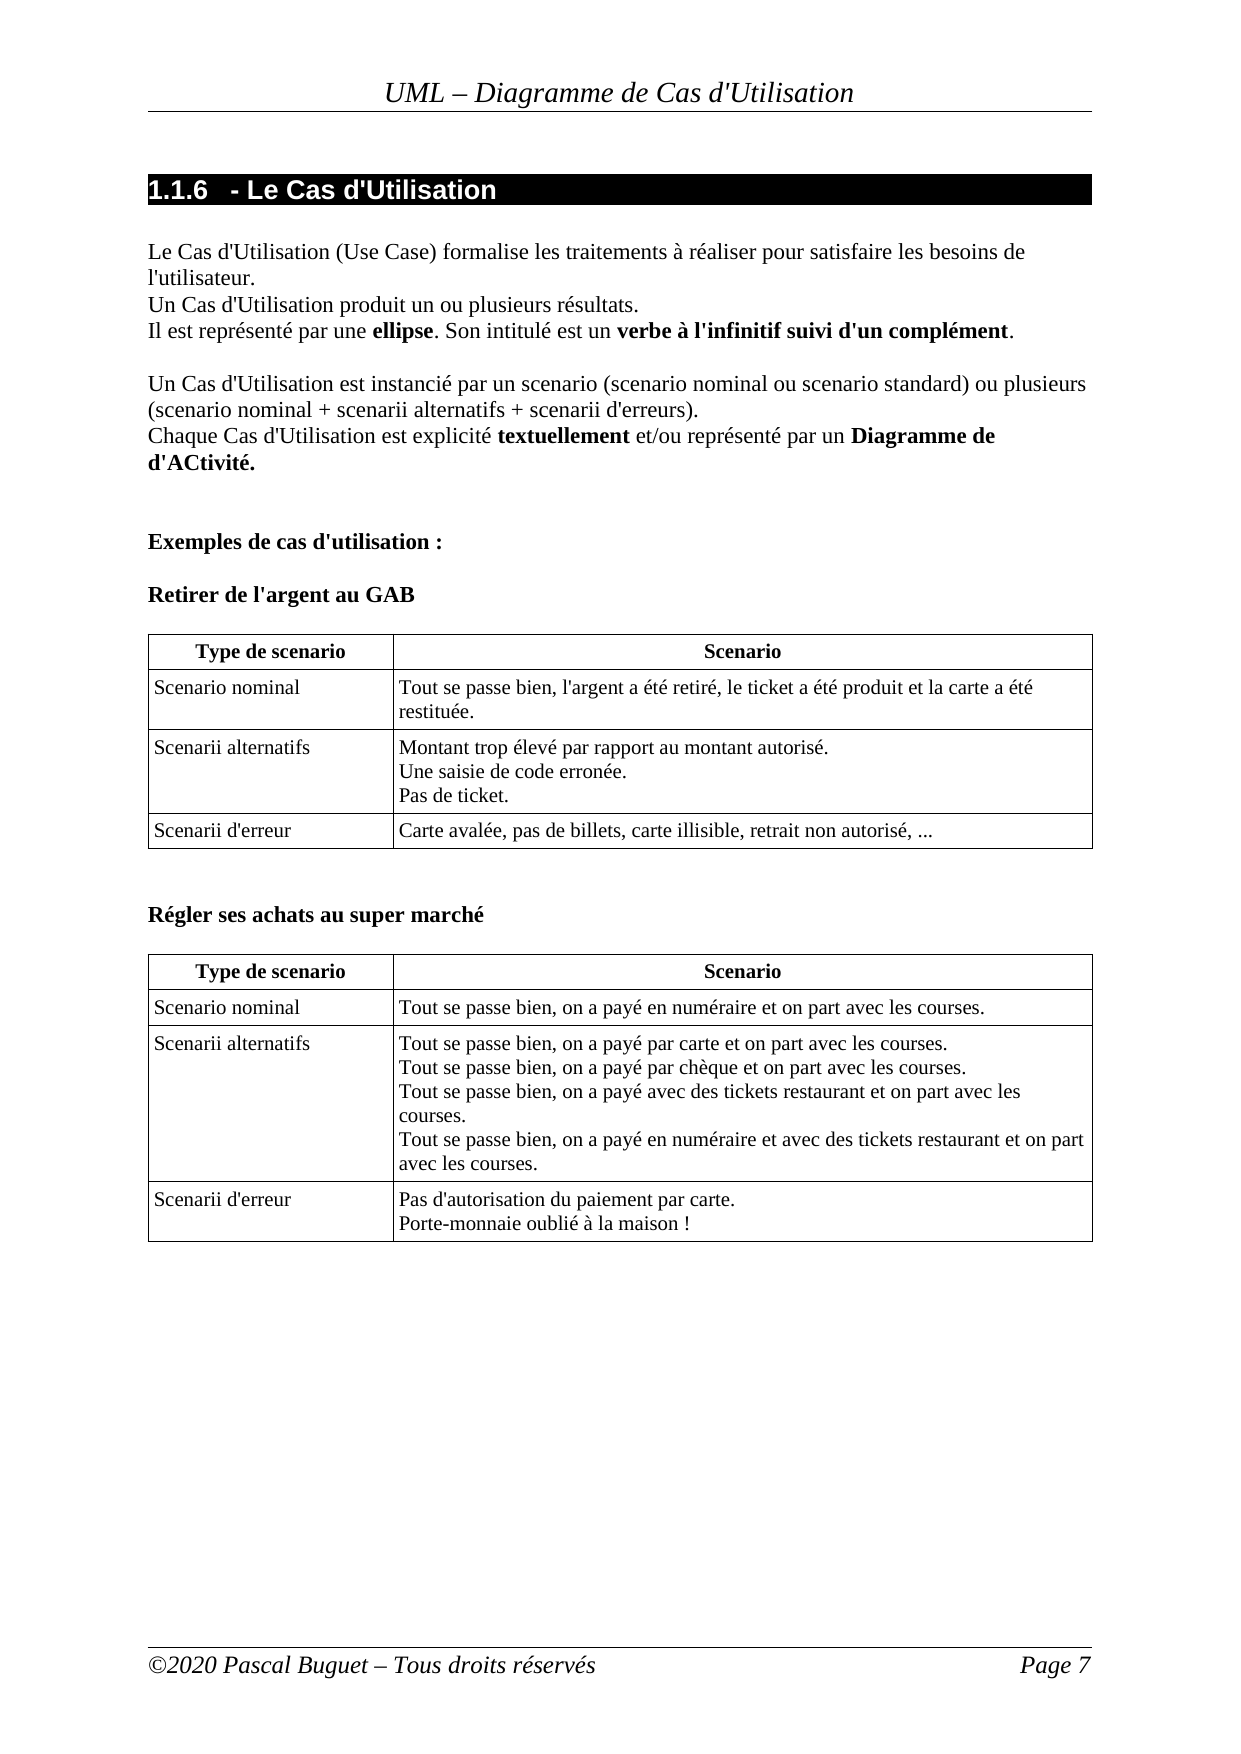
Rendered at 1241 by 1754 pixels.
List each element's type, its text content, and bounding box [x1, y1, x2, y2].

text Exemples de cas d'utilisation : [148, 528, 1092, 554]
table_cell Scenarii d'erreur [149, 1182, 393, 1241]
table_cell Tout se passe bien, on a payé par carte et on part avec les courses. Tout se passe bien, on a payé par chèque et on part avec les courses. Tout se passe bien, on a payé avec des tickets restaurant et on part avec les courses. Tout se passe bien, on a payé en numéraire et avec des tickets restaurant et on part avec les courses. [394, 1026, 1092, 1181]
text Chaque Cas d'Utilisation est explicité textuellement et/ou représenté par un Diagramme de d'ACtivité. [148, 423, 1092, 475]
subtitle - Le Cas d'Utilisation [148, 174, 1092, 205]
text Retirer de l'argent au GAB [148, 581, 1092, 607]
table_header Scenario [394, 955, 1092, 989]
table_cell Scenarii alternatifs [149, 1026, 393, 1181]
text Le Cas d'Utilisation (Use Case) formalise les traitements à réaliser pour satisfaire les besoins de l'utilisateur. [148, 238, 1092, 291]
table_header Type de scenario [149, 635, 393, 669]
text Régler ses achats au super marché [148, 901, 1092, 927]
table_cell Carte avalée, pas de billets, carte illisible, retrait non autorisé, ... [394, 814, 1092, 848]
table_header Scenario [394, 635, 1092, 669]
text Un Cas d'Utilisation produit un ou plusieurs résultats. [148, 291, 1092, 317]
text Un Cas d'Utilisation est instancié par un scenario (scenario nominal ou scenario standard) ou plusieurs (scenario nominal + scenarii alternatifs + scenarii d'erreurs). [148, 370, 1092, 423]
table_cell Tout se passe bien, on a payé en numéraire et on part avec les courses. [394, 990, 1092, 1025]
table_cell Pas d'autorisation du paiement par carte. Porte-monnaie oublié à la maison ! [394, 1182, 1092, 1241]
table_cell Scenario nominal [149, 990, 393, 1025]
table_cell Scenarii alternatifs [149, 730, 393, 812]
text Il est représenté par une ellipse. Son intitulé est un verbe à l'infinitif suivi d'un complément. [148, 317, 1092, 343]
table_cell Scenario nominal [149, 670, 393, 729]
table_header Type de scenario [149, 955, 393, 989]
table_cell Montant trop élevé par rapport au montant autorisé. Une saisie de code erronée. Pas de ticket. [394, 730, 1092, 812]
table_cell Tout se passe bien, l'argent a été retiré, le ticket a été produit et la carte a été restituée. [394, 670, 1092, 729]
table_cell Scenarii d'erreur [149, 814, 393, 848]
